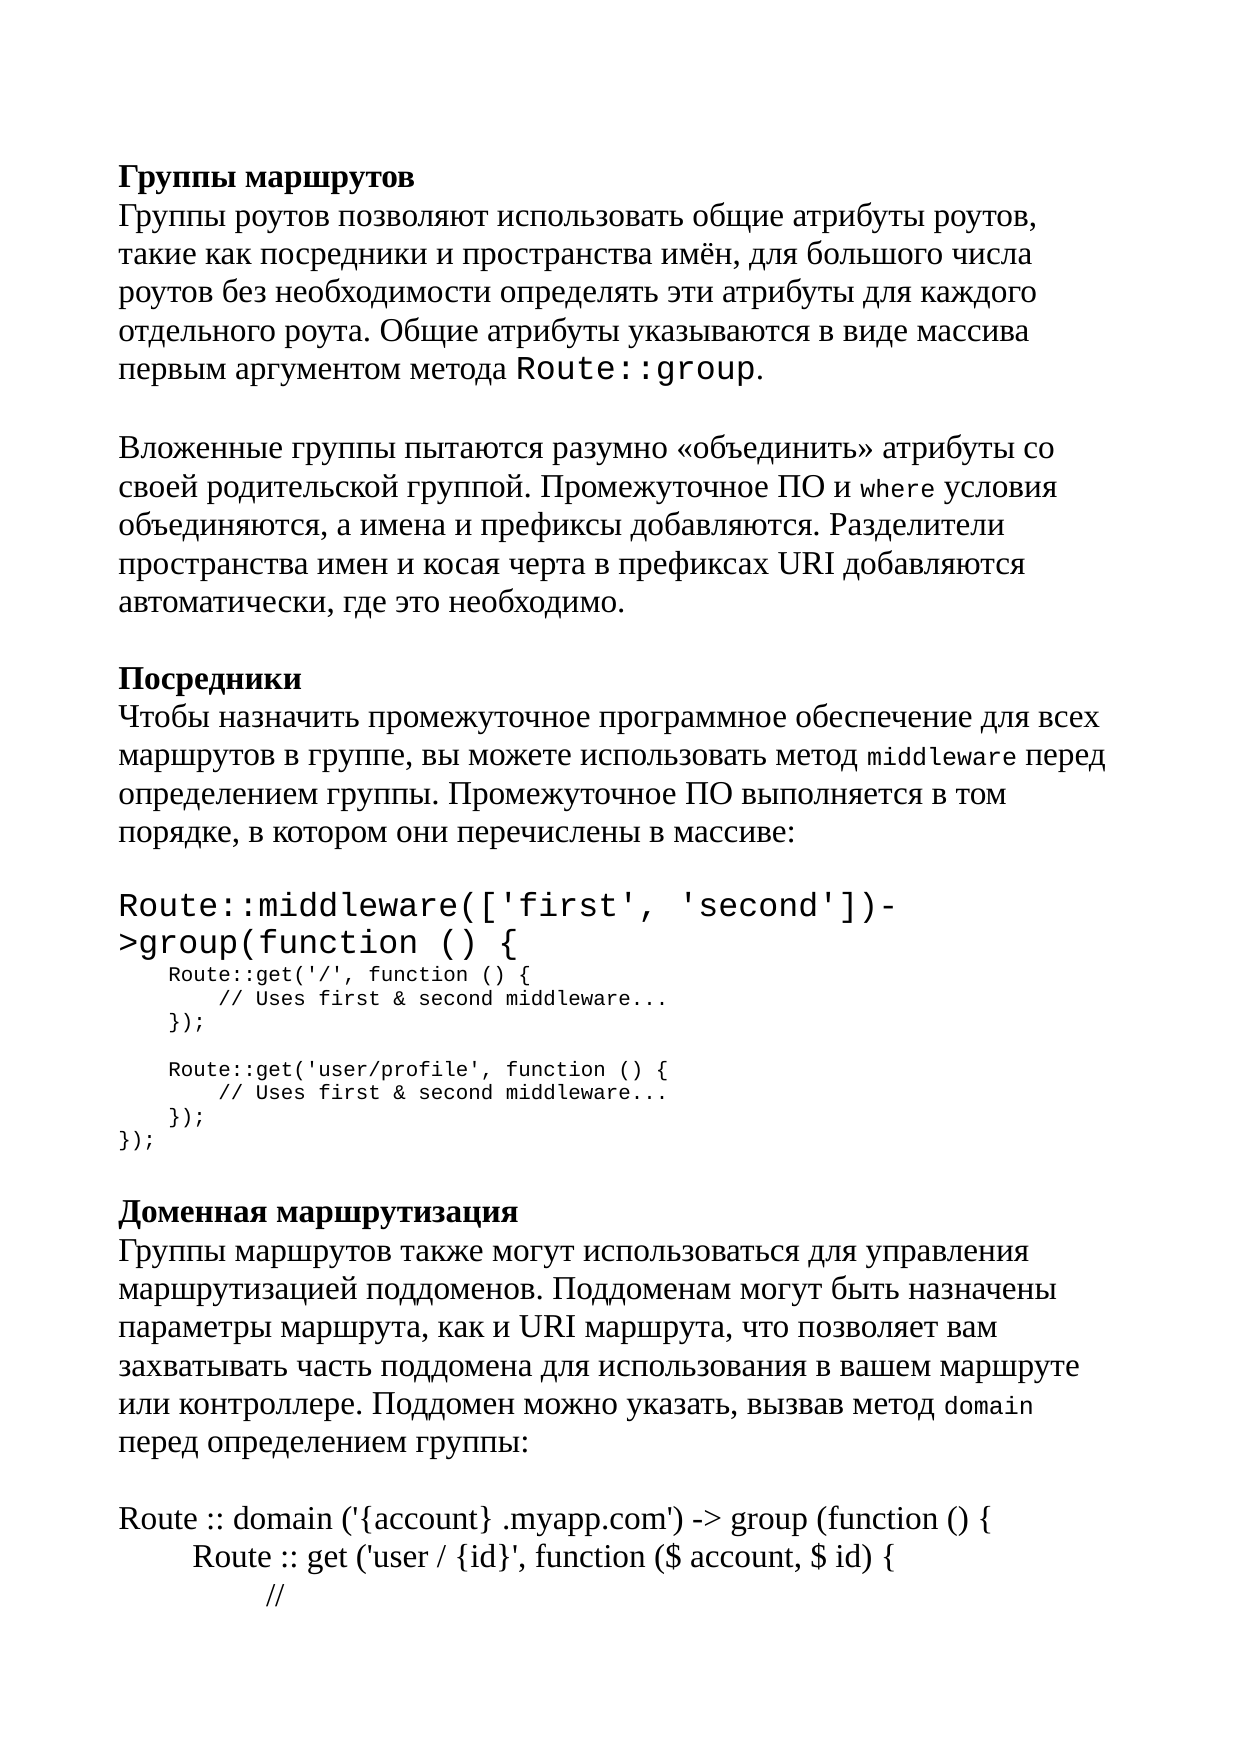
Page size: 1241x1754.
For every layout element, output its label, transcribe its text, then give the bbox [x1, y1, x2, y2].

subtitle Группы маршрутов [118, 156, 1122, 195]
text // Uses first & second middleware... [118, 988, 1122, 1011]
text }); [118, 1011, 1122, 1035]
text Группы роутов позволяют использовать общие атрибуты роутов, такие как посредники и пространства имён, для большого числа роутов без необходимости определять эти атрибуты для каждого отдельного роута. Общие атрибуты указываются в виде массива первым аргументом метода Route::group. Вложенные группы пытаются разумно «объединить» атрибуты со своей родительской группой. Промежуточное ПО и where условия объединяются, а имена и префиксы добавляются. Разделители пространства имен и косая черта в префиксах URI добавляются автоматически, где это необходимо. [118, 195, 1122, 620]
text }); [118, 1129, 1122, 1153]
text Route::get('user/profile', function () { [118, 1058, 1122, 1082]
text Чтобы назначить промежуточное программное обеспечение для всех маршрутов в группе, вы можете использовать метод middleware перед определением группы. Промежуточное ПО выполняется в том порядке, в котором они перечислены в массиве: [118, 696, 1122, 850]
text Route::get('/', function () { [118, 964, 1122, 988]
text }); [118, 1106, 1122, 1129]
text Route::middleware(['first', 'second'])->group(function () { [118, 888, 1122, 964]
text Группы маршрутов также могут использоваться для управления маршрутизацией поддоменов. Поддоменам могут быть назначены параметры маршрута, как и URI маршрута, что позволяет вам захватывать часть поддомена для использования в вашем маршруте или контроллере. Поддомен можно указать, вызвав метод domain перед определением группы: Route :: domain ('{account} .myapp.com') -> group (function () { Route :: get ('user / {id}', function ($ account, $ id) { // [118, 1230, 1122, 1613]
subtitle Доменная маршрутизация [118, 1191, 1122, 1230]
subtitle Посредники [118, 658, 1122, 696]
text // Uses first & second middleware... [118, 1082, 1122, 1106]
